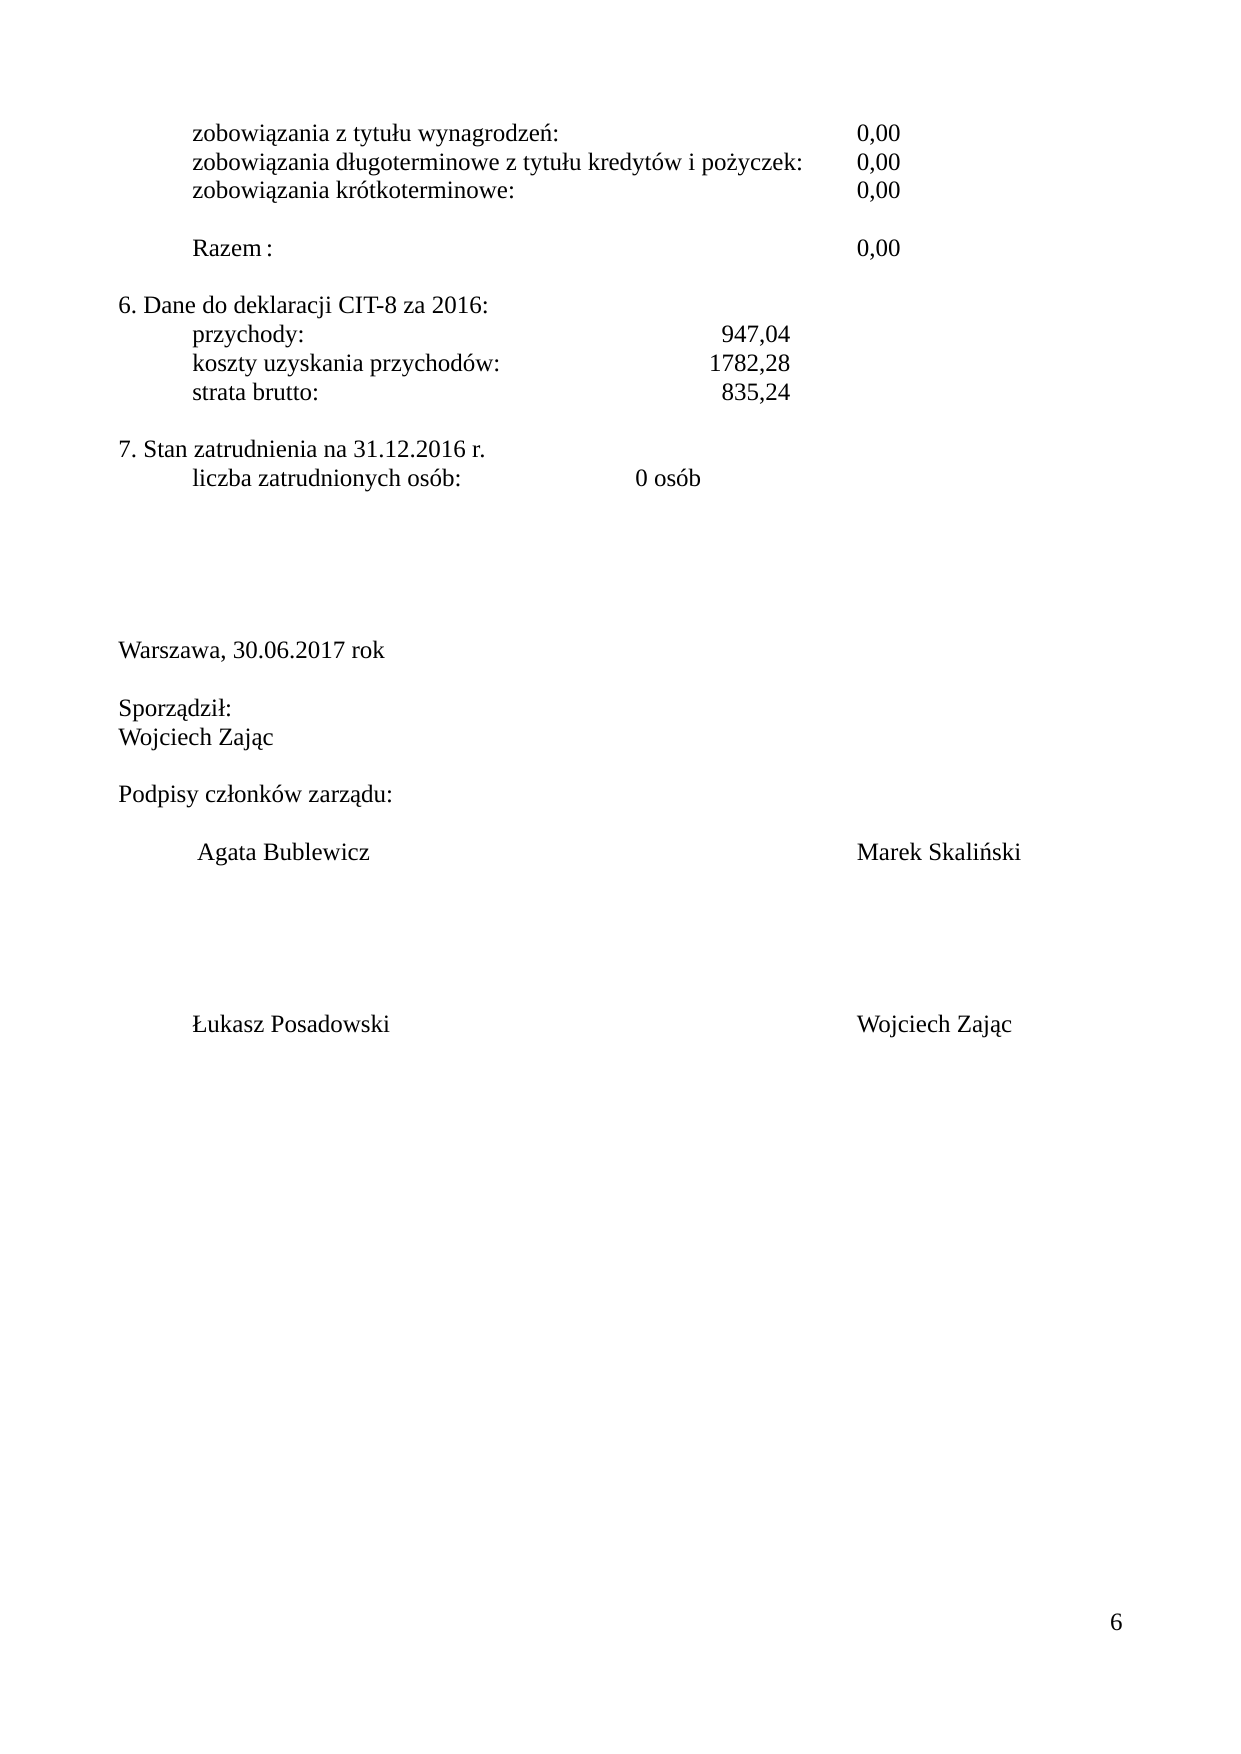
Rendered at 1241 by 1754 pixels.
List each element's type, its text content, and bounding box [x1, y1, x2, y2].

text 6. Dane do deklaracji CIT-8 za 2016: [118, 291, 1122, 319]
text koszty uzyskania przychodów: 1782,28 [118, 348, 1122, 377]
text Łukasz Posadowski Wojciech Zając [118, 1009, 1122, 1038]
text Razem : 0,00 [118, 233, 1122, 262]
text Agata Bublewicz Marek Skaliński [118, 837, 1122, 866]
text liczba zatrudnionych osób: 0 osób [118, 463, 1122, 492]
text strata brutto: 835,24 [118, 377, 1122, 406]
text Wojciech Zając [118, 722, 1122, 751]
text przychody: 947,04 [118, 319, 1122, 348]
text Podpisy członków zarządu: [118, 779, 1122, 808]
text Warszawa, 30.06.2017 rok [118, 636, 1122, 664]
text zobowiązania krótkoterminowe: 0,00 [118, 176, 1122, 204]
text Sporządził: [118, 693, 1122, 722]
text 7. Stan zatrudnienia na 31.12.2016 r. [118, 434, 1122, 463]
text zobowiązania z tytułu wynagrodzeń: 0,00 [118, 118, 1122, 147]
text zobowiązania długoterminowe z tytułu kredytów i pożyczek: 0,00 [118, 147, 1122, 176]
